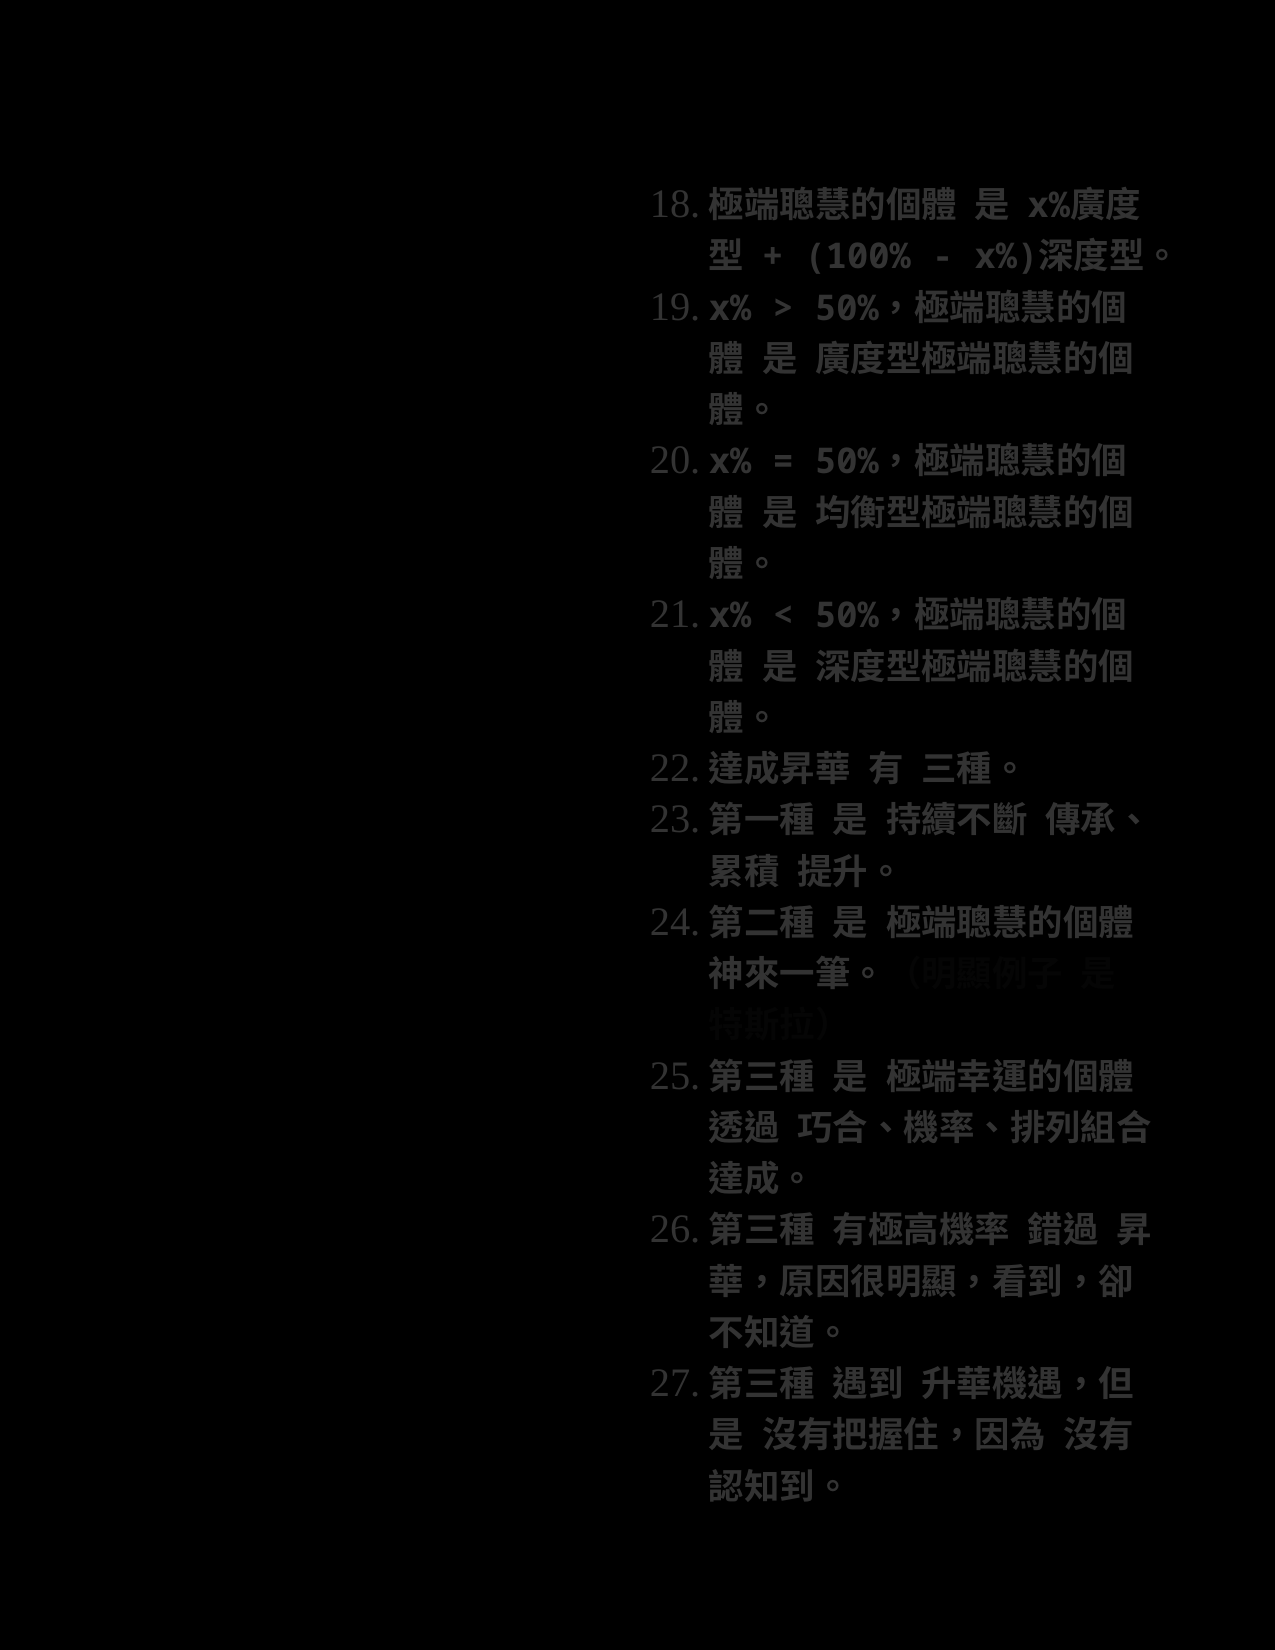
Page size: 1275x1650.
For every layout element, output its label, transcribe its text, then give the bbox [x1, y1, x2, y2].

list 達成昇華 有 三種。 [649, 741, 1157, 792]
list 極端聰慧的個體 是 x%廣度型 + (100% - x%)深度型。 [649, 176, 1157, 279]
list 第三種 有極高機率 錯過 昇華，原因很明顯，看到，卻不知道。 [649, 1202, 1157, 1356]
list 第三種 是 極端幸運的個體 透過 巧合、機率、排列組合 達成。 [649, 1048, 1157, 1202]
list 第二種 是 極端聰慧的個體 神來一筆。（明顯例子 是 特斯拉） [649, 894, 1157, 1048]
list 第一種 是 持續不斷 傳承、累積 提升。 [649, 792, 1157, 894]
list x% > 50%，極端聰慧的個體 是 廣度型極端聰慧的個體。 [649, 279, 1157, 433]
list 第三種 遇到 升華機遇，但是 沒有把握住，因為 沒有 認知到。 [649, 1356, 1157, 1509]
list x% < 50%，極端聰慧的個體 是 深度型極端聰慧的個體。 [649, 587, 1157, 741]
list x% = 50%，極端聰慧的個體 是 均衡型極端聰慧的個體。 [649, 433, 1157, 587]
